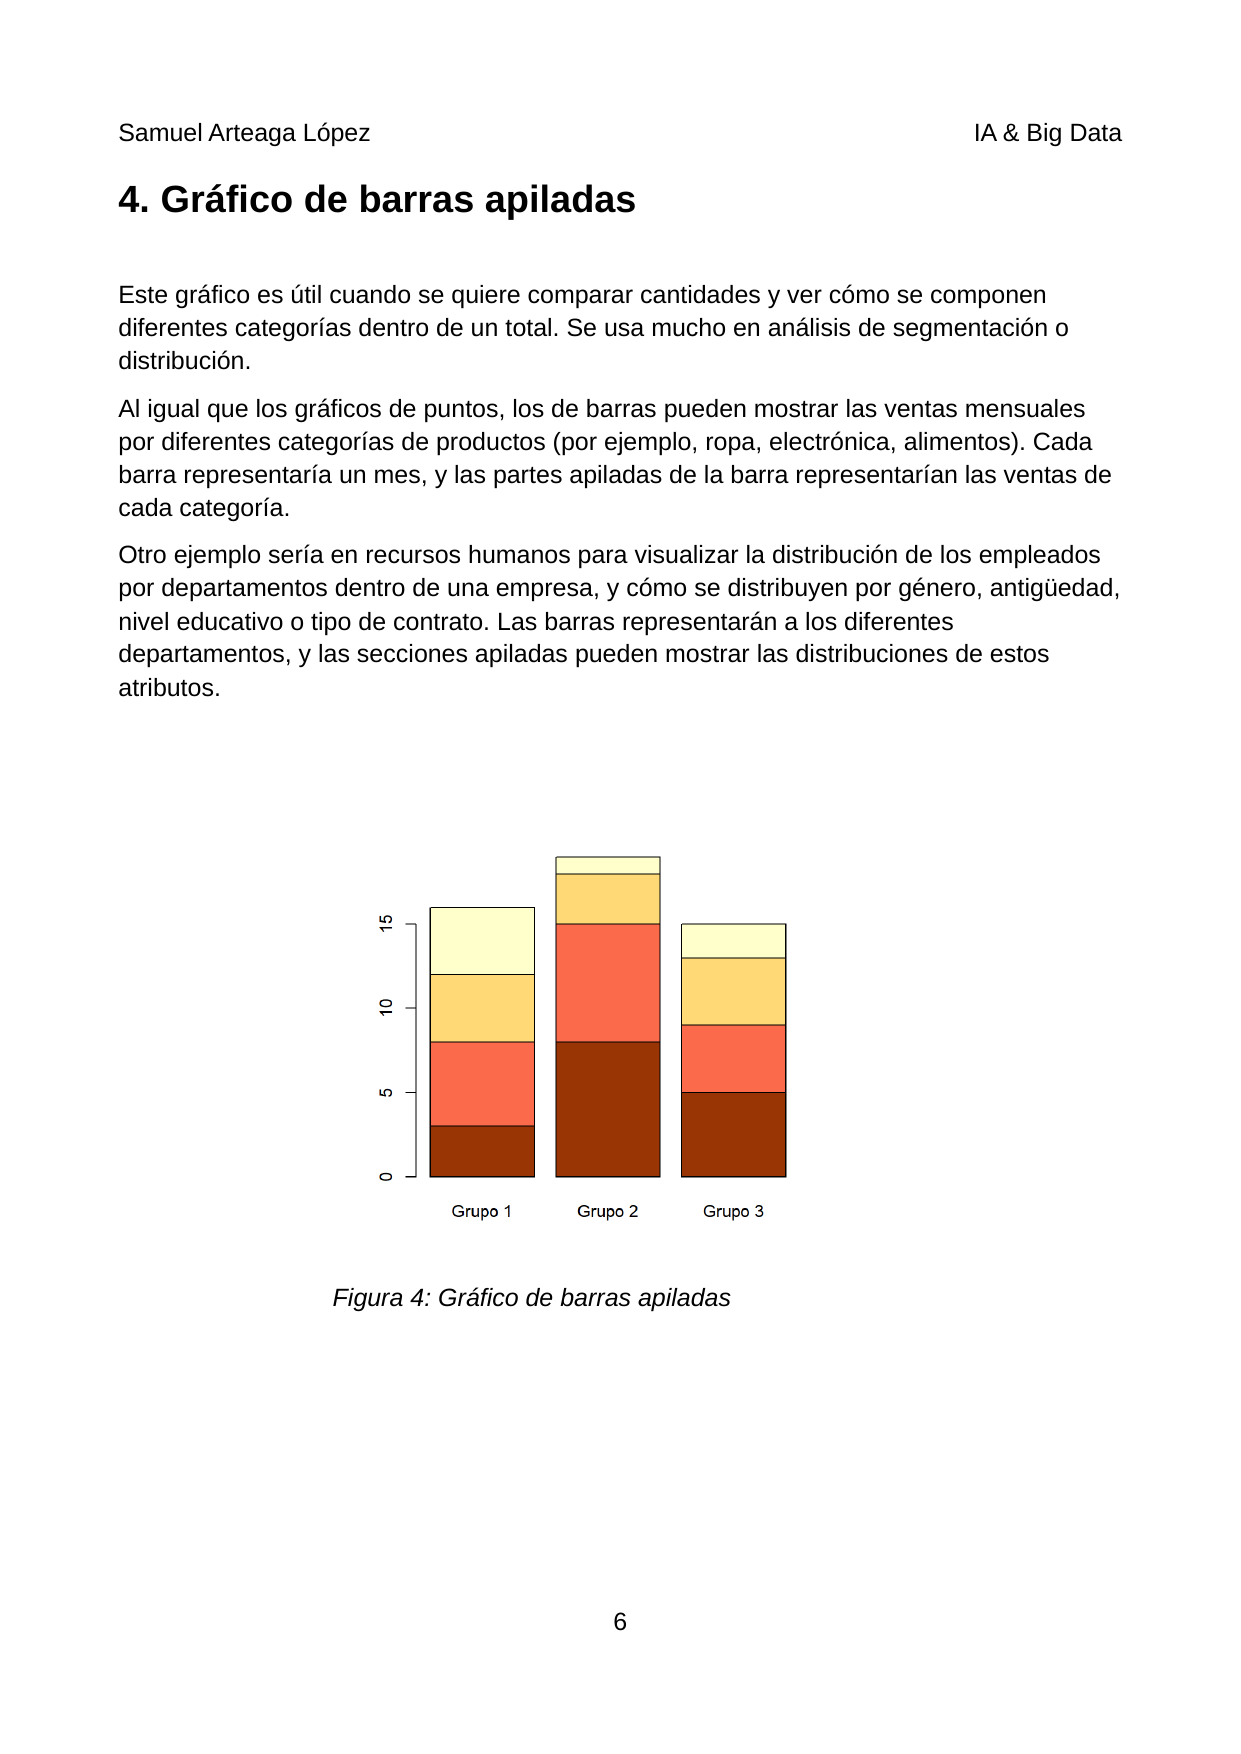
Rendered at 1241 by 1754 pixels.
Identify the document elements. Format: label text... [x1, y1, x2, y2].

text Otro ejemplo sería en recursos humanos para visualizar la distribución de los empleados por departamentos dentro de una empresa, y cómo se distribuyen por género, antigüedad, nivel educativo o tipo de contrato. Las barras representarán a los diferentes departamentos, y las secciones apiladas pueden mostrar las distribuciones de estos atributos. [118, 540, 1122, 701]
picture [332, 773, 843, 1284]
text Figura 4: Gráfico de barras apiladas [332, 1284, 843, 1312]
text Al igual que los gráficos de puntos, los de barras pueden mostrar las ventas mensuales por diferentes categorías de productos (por ejemplo, ropa, electrónica, alimentos). Cada barra representaría un mes, y las partes apiladas de la barra representarían las ventas de cada categoría. [118, 394, 1122, 522]
text Este gráfico es útil cuando se quiere comparar cantidades y ver cómo se componen diferentes categorías dentro de un total. Se usa mucho en análisis de segmentación o distribución. [118, 280, 1122, 375]
subtitle 4. Gráfico de barras apiladas [118, 176, 1122, 220]
